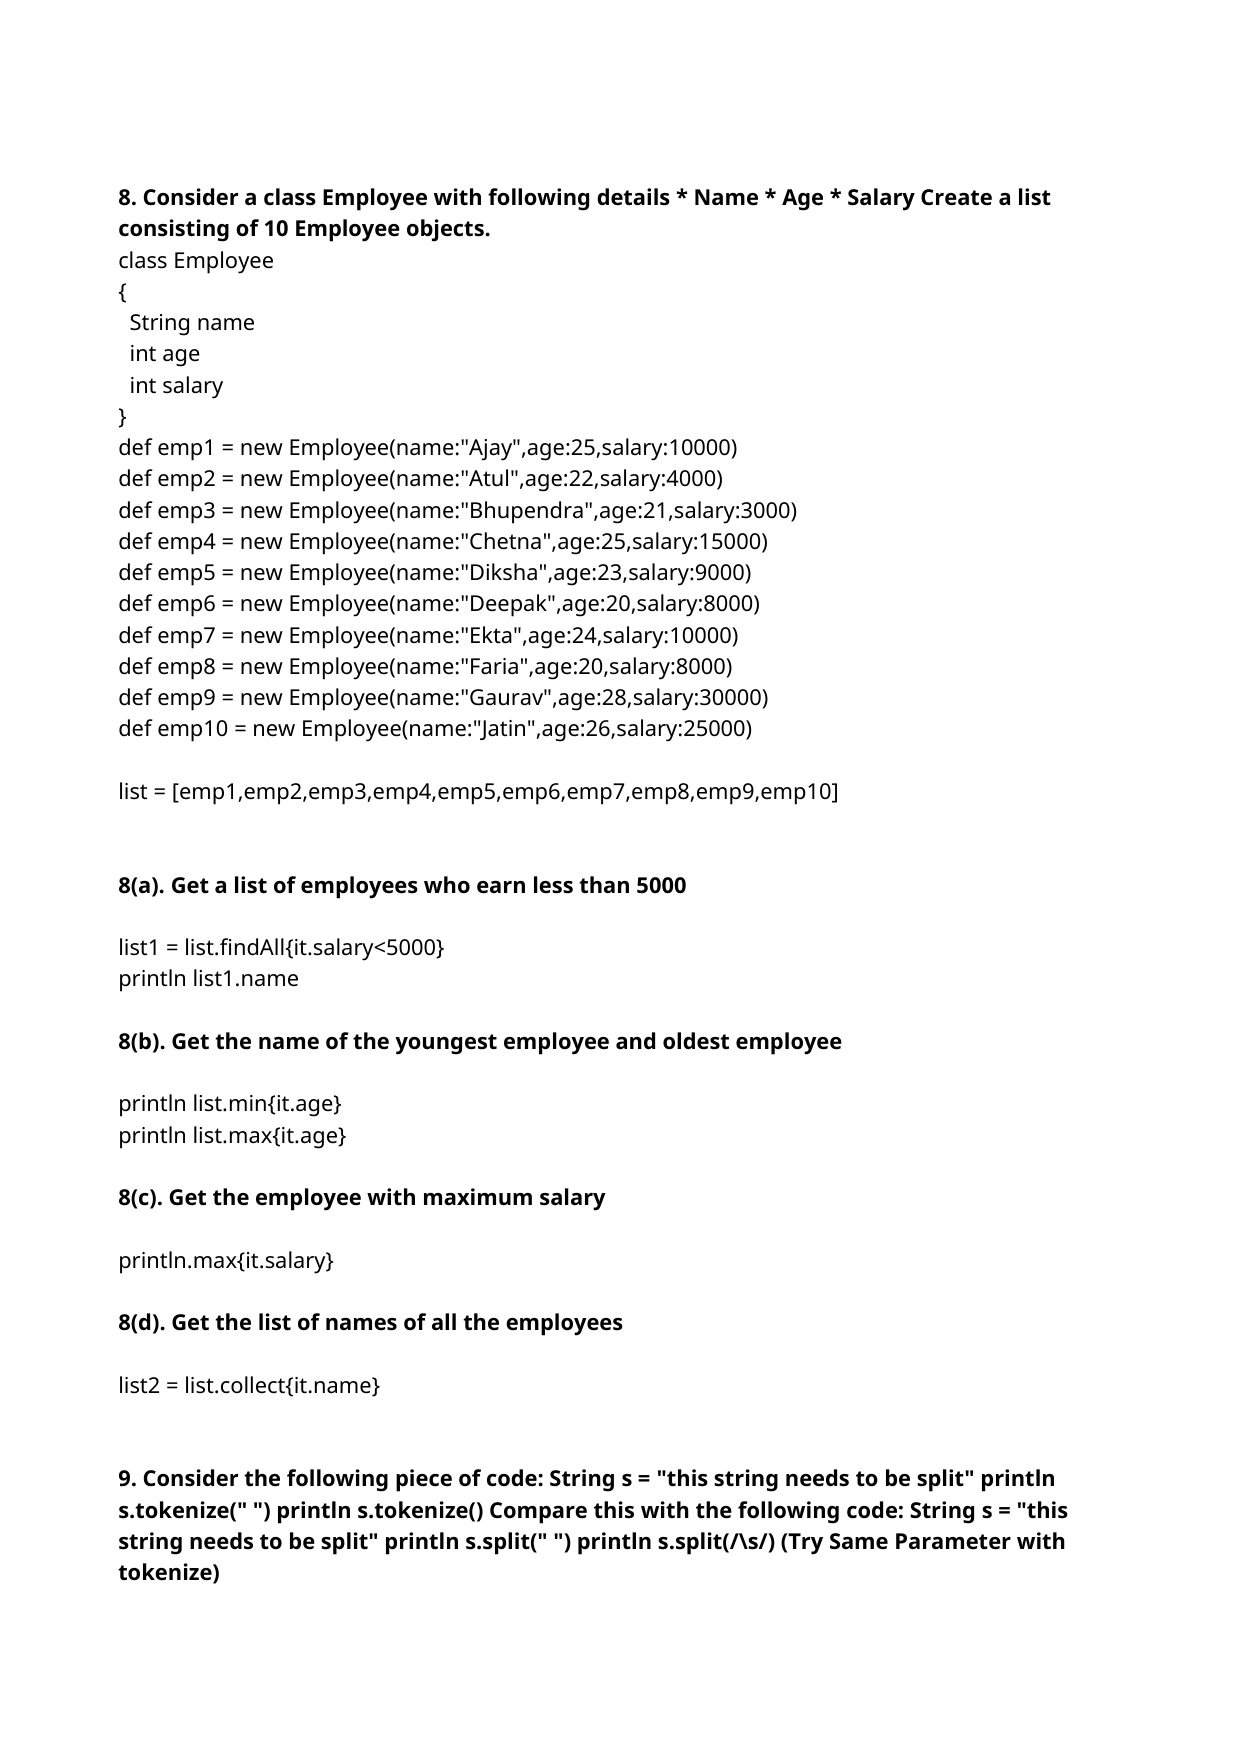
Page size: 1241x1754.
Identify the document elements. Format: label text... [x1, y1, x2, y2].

text println list.max{it.age} [118, 1118, 1122, 1149]
text def emp3 = new Employee(name:"Bhupendra",age:21,salary:3000) [118, 493, 1122, 524]
text def emp6 = new Employee(name:"Deepak",age:20,salary:8000) [118, 587, 1122, 618]
text def emp7 = new Employee(name:"Ekta",age:24,salary:10000) [118, 618, 1122, 649]
text } [118, 399, 1122, 431]
text 8(a). Get a list of employees who earn less than 5000 [118, 868, 1122, 899]
text 8(c). Get the employee with maximum salary [118, 1181, 1122, 1212]
text println.max{it.salary} [118, 1243, 1122, 1274]
text println list.min{it.age} [118, 1087, 1122, 1118]
text def emp4 = new Employee(name:"Chetna",age:25,salary:15000) [118, 524, 1122, 556]
text def emp9 = new Employee(name:"Gaurav",age:28,salary:30000) [118, 681, 1122, 712]
text 8(d). Get the list of names of all the employees [118, 1306, 1122, 1337]
text def emp5 = new Employee(name:"Diksha",age:23,salary:9000) [118, 556, 1122, 587]
text println list1.name [118, 962, 1122, 993]
text int age [118, 337, 1122, 368]
text def emp2 = new Employee(name:"Atul",age:22,salary:4000) [118, 462, 1122, 493]
text { [118, 274, 1122, 306]
text class Employee [118, 243, 1122, 274]
text int salary [118, 368, 1122, 399]
text def emp10 = new Employee(name:"Jatin",age:26,salary:25000) [118, 712, 1122, 743]
text def emp8 = new Employee(name:"Faria",age:20,salary:8000) [118, 649, 1122, 681]
text 8. Consider a class Employee with following details * Name * Age * Salary Create a list consisting of 10 Employee objects. [118, 181, 1122, 243]
text list1 = list.findAll{it.salary<5000} [118, 931, 1122, 962]
text 9. Consider the following piece of code: String s = "this string needs to be split" println s.tokenize(" ") println s.tokenize() Compare this with the following code: String s = "this string needs to be split" println s.split(" ") println s.split(/\s/) (Try Same Parameter with tokenize) [118, 1462, 1122, 1587]
text list = [emp1,emp2,emp3,emp4,emp5,emp6,emp7,emp8,emp9,emp10] [118, 774, 1122, 806]
text 8(b). Get the name of the youngest employee and oldest employee [118, 1024, 1122, 1056]
text list2 = list.collect{it.name} [118, 1368, 1122, 1399]
text String name [118, 306, 1122, 337]
text def emp1 = new Employee(name:"Ajay",age:25,salary:10000) [118, 431, 1122, 462]
